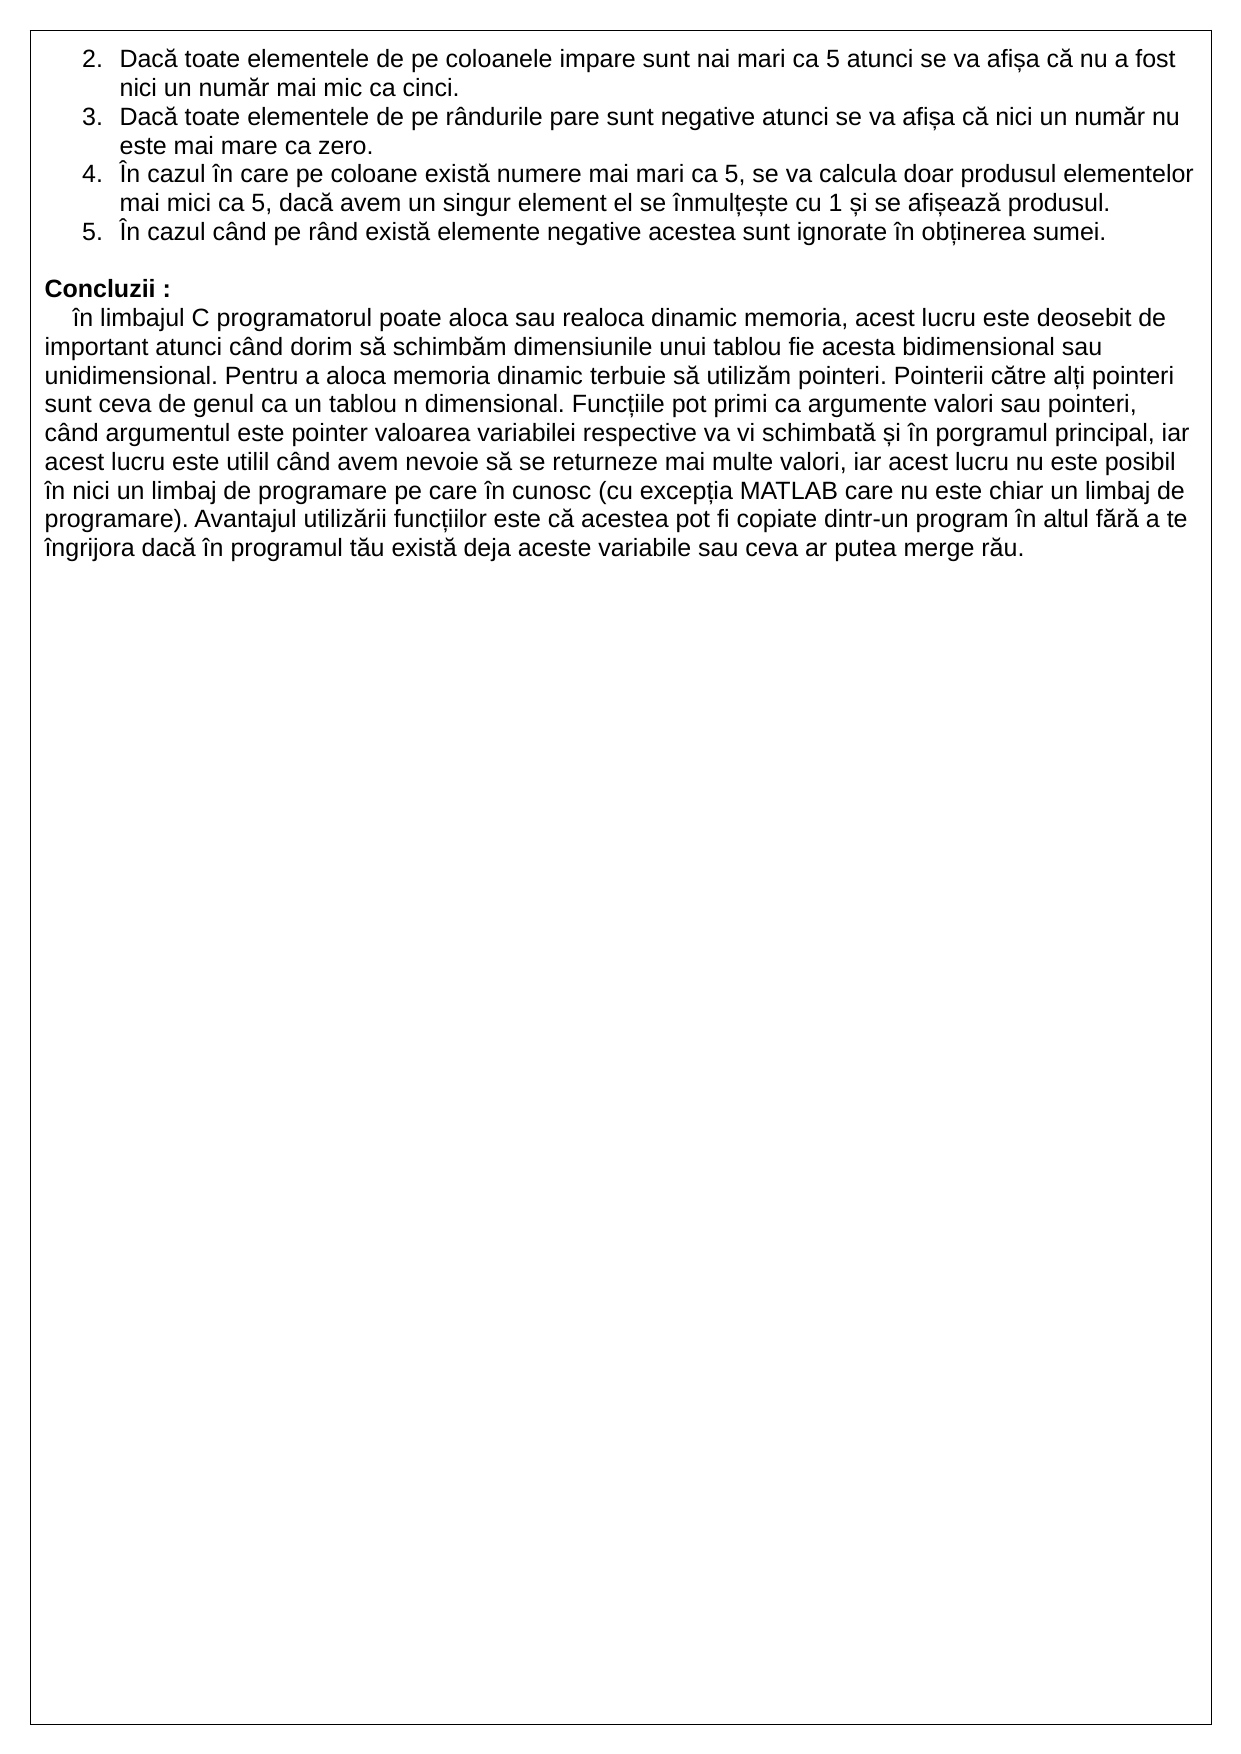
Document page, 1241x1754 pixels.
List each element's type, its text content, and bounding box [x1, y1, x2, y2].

text Concluzii : [44, 274, 1196, 303]
list Dacă toate elementele de pe coloanele impare sunt nai mari ca 5 atunci se va afișa că nu a fost nici un număr mai mic ca cinci. [82, 44, 1196, 102]
list Dacă toate elementele de pe rândurile pare sunt negative atunci se va afișa că nici un număr nu este mai mare ca zero. [82, 102, 1196, 159]
list În cazul când pe rând există elemente negative acestea sunt ignorate în obținerea sumei. [82, 217, 1196, 246]
list În cazul în care pe coloane există numere mai mari ca 5, se va calcula doar produsul elementelor mai mici ca 5, dacă avem un singur element el se înmulțește cu 1 și se afișează produsul. [82, 159, 1196, 217]
text în limbajul C programatorul poate aloca sau realoca dinamic memoria, acest lucru este deosebit de important atunci când dorim să schimbăm dimensiunile unui tablou fie acesta bidimensional sau unidimensional. Pentru a aloca memoria dinamic terbuie să utilizăm pointeri. Pointerii către alți pointeri sunt ceva de genul ca un tablou n dimensional. Funcțiile pot primi ca argumente valori sau pointeri, când argumentul este pointer valoarea variabilei respective va vi schimbată și în porgramul principal, iar acest lucru este utilil când avem nevoie să se returneze mai multe valori, iar acest lucru nu este posibil în nici un limbaj de programare pe care în cunosc (cu excepția MATLAB care nu este chiar un limbaj de programare). Avantajul utilizării funcțiilor este că acestea pot fi copiate dintr-un program în altul fără a te îngrijora dacă în programul tău există deja aceste variabile sau ceva ar putea merge rău. [44, 303, 1196, 562]
